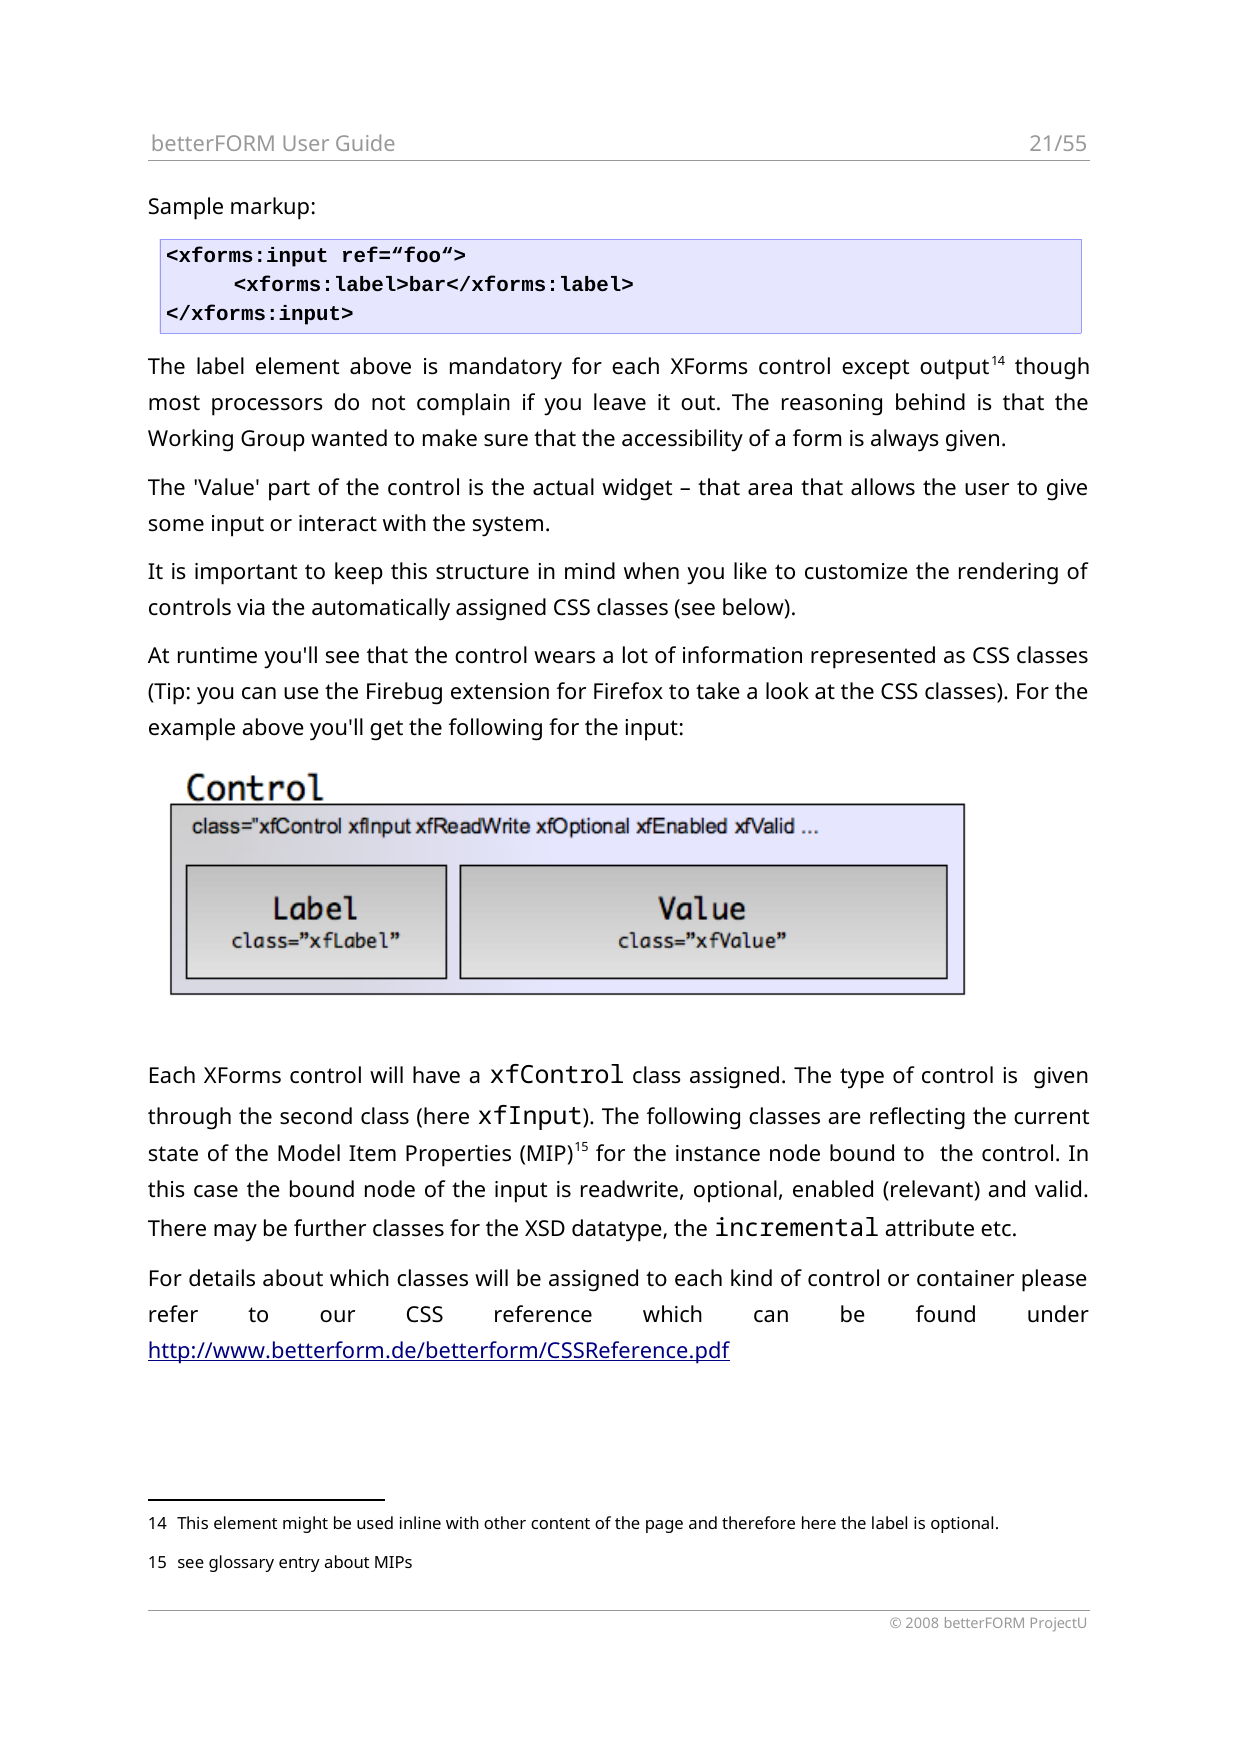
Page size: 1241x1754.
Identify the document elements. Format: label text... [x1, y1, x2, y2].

text It is important to keep this structure in mind when you like to customize the rendering of controls via the automatically assigned CSS classes (see below). [148, 556, 1090, 622]
text The label element above is mandatory for each XForms control except output though most processors do not complain if you leave it out. The reasoning behind is that the Working Group wanted to make sure that the accessibility of a form is always given. [148, 351, 1090, 453]
text At runtime you'll see that the control wears a lot of information represented as CSS classes (Tip: you can use the Firebug extension for Firefox to take a look at the CSS classes). For the example above you'll get the following for the input: [148, 640, 1090, 742]
text For details about which classes will be assigned to each kind of control or container please refer to our CSS reference which can be found under http://www.betterform.de/betterform/CSSReference.pdf [148, 1263, 1090, 1364]
text Sample markup: [148, 191, 1090, 221]
text <xforms:input ref=“foo“> <xforms:label>bar</xforms:label> </xforms:input> [161, 240, 1081, 333]
picture [147, 760, 984, 1039]
text see glossary entry about MIPs [148, 1551, 1093, 1574]
text The 'Value' part of the control is the actual widget – that area that allows the user to give some input or interact with the system. [148, 471, 1090, 537]
text Each XForms control will have a xfControl class assigned. The type of control is given through the second class (here xfInput). The following classes are reflecting the current state of the Model Item Properties (MIP) for the instance node bound to the control. In this case the bound node of the input is readwrite, optional, enabled (relevant) and valid. There may be further classes for the XSD datatype, the incremental attribute etc. [148, 1057, 1090, 1244]
text This element might be used inline with other content of the page and therefore here the label is optional. [148, 1512, 1093, 1534]
